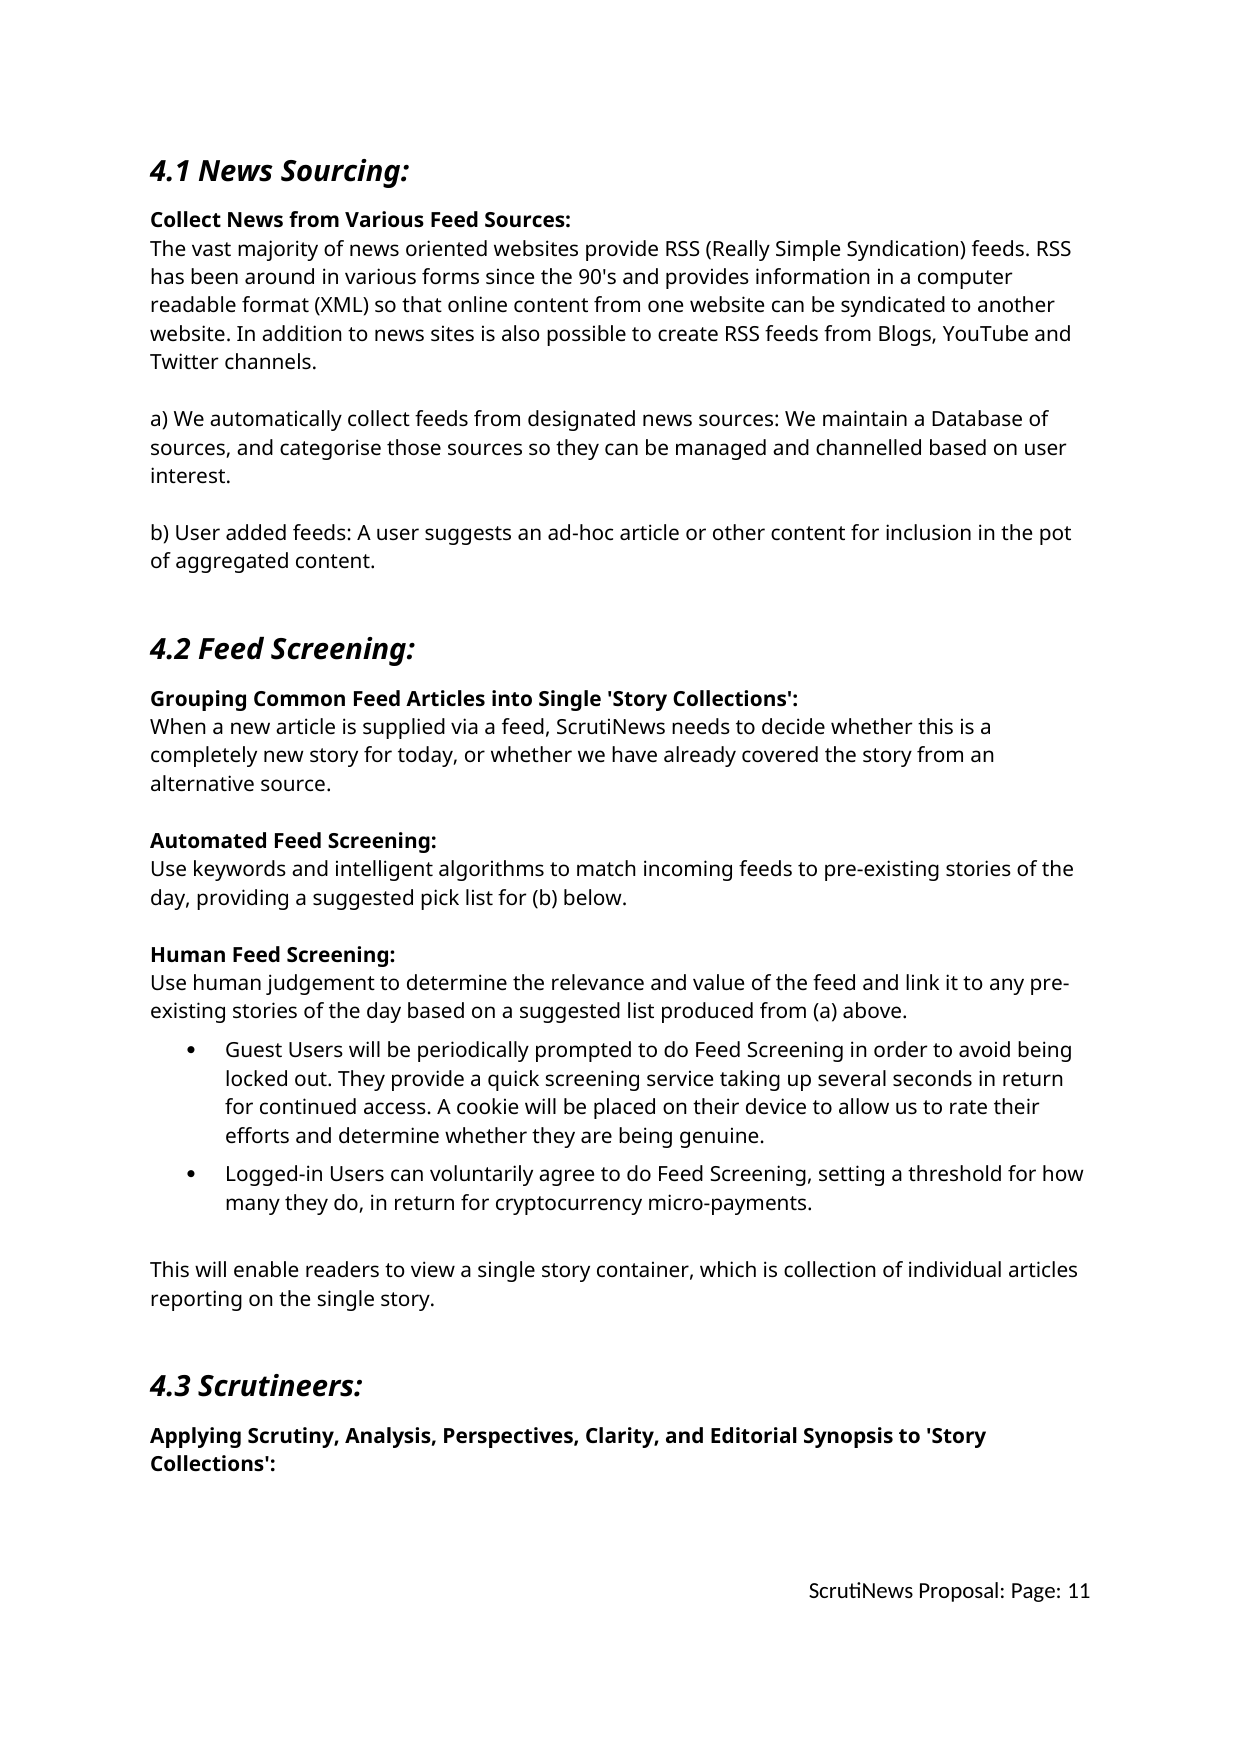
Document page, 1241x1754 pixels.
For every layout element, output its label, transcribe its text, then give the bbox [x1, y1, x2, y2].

text This will enable readers to view a single story container, which is collection of individual articles reporting on the single story. [150, 1255, 1090, 1312]
text Applying Scrutiny, Analysis, Perspectives, Clarity, and Editorial Synopsis to 'Story Collections': [150, 1421, 1090, 1478]
subtitle 4.2 Feed Screening: [150, 628, 1090, 668]
text b) User added feeds: A user suggests an ad-hoc article or other content for inclusion in the pot of aggregated content. [150, 518, 1090, 575]
text Human Feed Screening: [150, 940, 1090, 968]
text The vast majority of news oriented websites provide RSS (Really Simple Syndication) feeds. RSS has been around in various forms since the 90's and provides information in a computer readable format (XML) so that online content from one website can be syndicated to another website. In addition to news sites is also possible to create RSS feeds from Blogs, YouTube and Twitter channels. [150, 234, 1090, 376]
list Guest Users will be periodically prompted to do Feed Screening in order to avoid being locked out. They provide a quick screening service taking up several seconds in return for continued access. A cookie will be placed on their device to allow us to rate their efforts and determine whether they are being genuine. [187, 1035, 1090, 1149]
text Automated Feed Screening: [150, 826, 1090, 854]
text When a new article is supplied via a feed, ScrutiNews needs to decide whether this is a completely new story for today, or whether we have already covered the story from an alternative source. [150, 712, 1090, 797]
subtitle 4.3 Scrutineers: [150, 1366, 1090, 1405]
text a) We automatically collect feeds from designated news sources: We maintain a Database of sources, and categorise those sources so they can be managed and channelled based on user interest. [150, 404, 1090, 490]
text Use keywords and intelligent algorithms to match incoming feeds to pre-existing stories of the day, providing a suggested pick list for (b) below. [150, 854, 1090, 911]
text Use human judgement to determine the relevance and value of the feed and link it to any pre-existing stories of the day based on a suggested list produced from (a) above. [150, 968, 1090, 1025]
list Logged-in Users can voluntarily agree to do Feed Screening, setting a threshold for how many they do, in return for cryptocurrency micro-payments. [187, 1159, 1090, 1216]
text Collect News from Various Feed Sources: [150, 205, 1090, 234]
text Grouping Common Feed Articles into Single 'Story Collections': [150, 684, 1090, 712]
subtitle 4.1 News Sourcing: [150, 150, 1090, 190]
